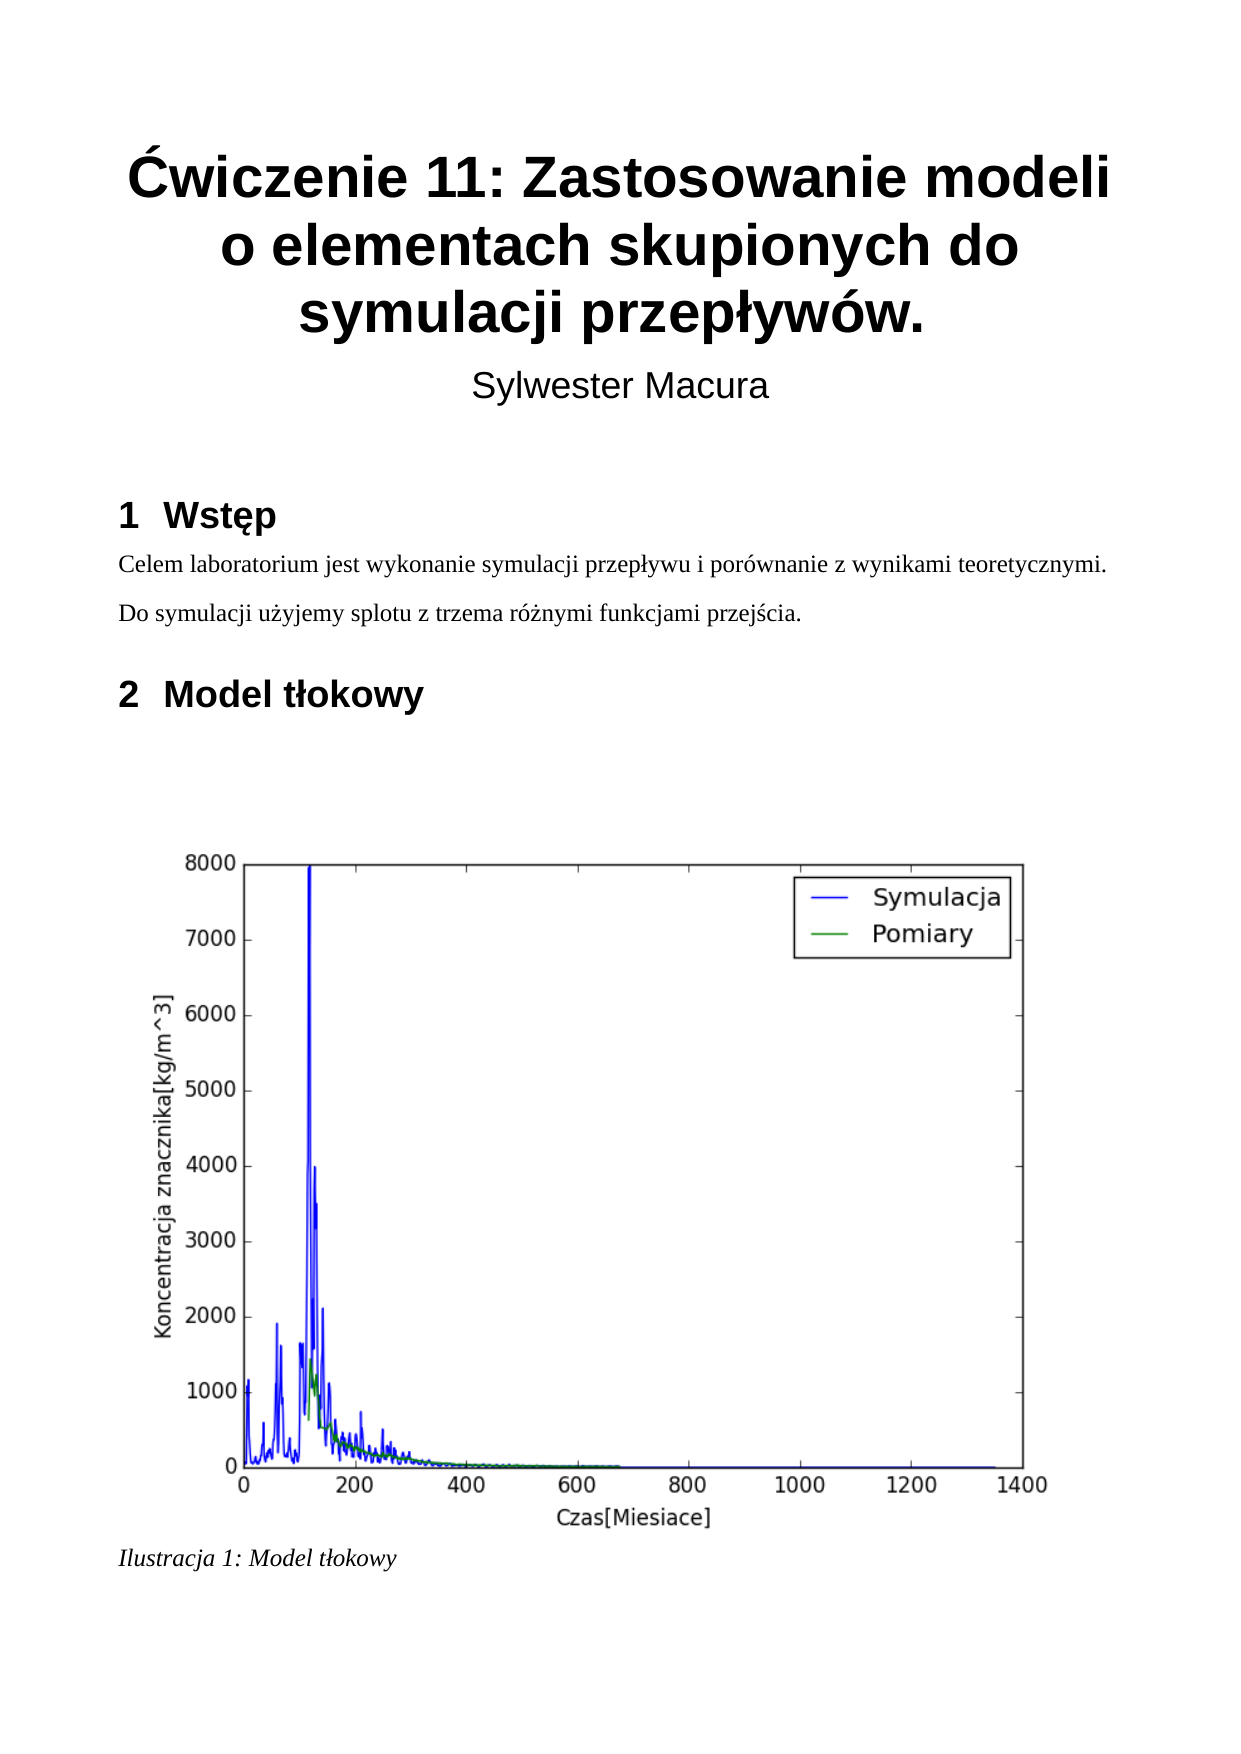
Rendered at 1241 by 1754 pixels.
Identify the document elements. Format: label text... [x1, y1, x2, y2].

subtitle Model tłokowy [118, 672, 1122, 716]
text Do symulacji użyjemy splotu z trzema różnymi funkcjami przejścia. [118, 598, 1122, 627]
title Ćwiczenie 11: Zastosowanie modeli o elementach skupionych do symulacji przepływów. [118, 143, 1122, 344]
picture [118, 789, 1123, 1543]
text Ilustracja 1: Model tłokowy [118, 1543, 1122, 1571]
subtitle Wstęp [118, 493, 1122, 536]
subtitle Sylwester Macura [118, 363, 1122, 406]
text Celem laboratorium jest wykonanie symulacji przepływu i porównanie z wynikami teoretycznymi. [118, 549, 1122, 578]
